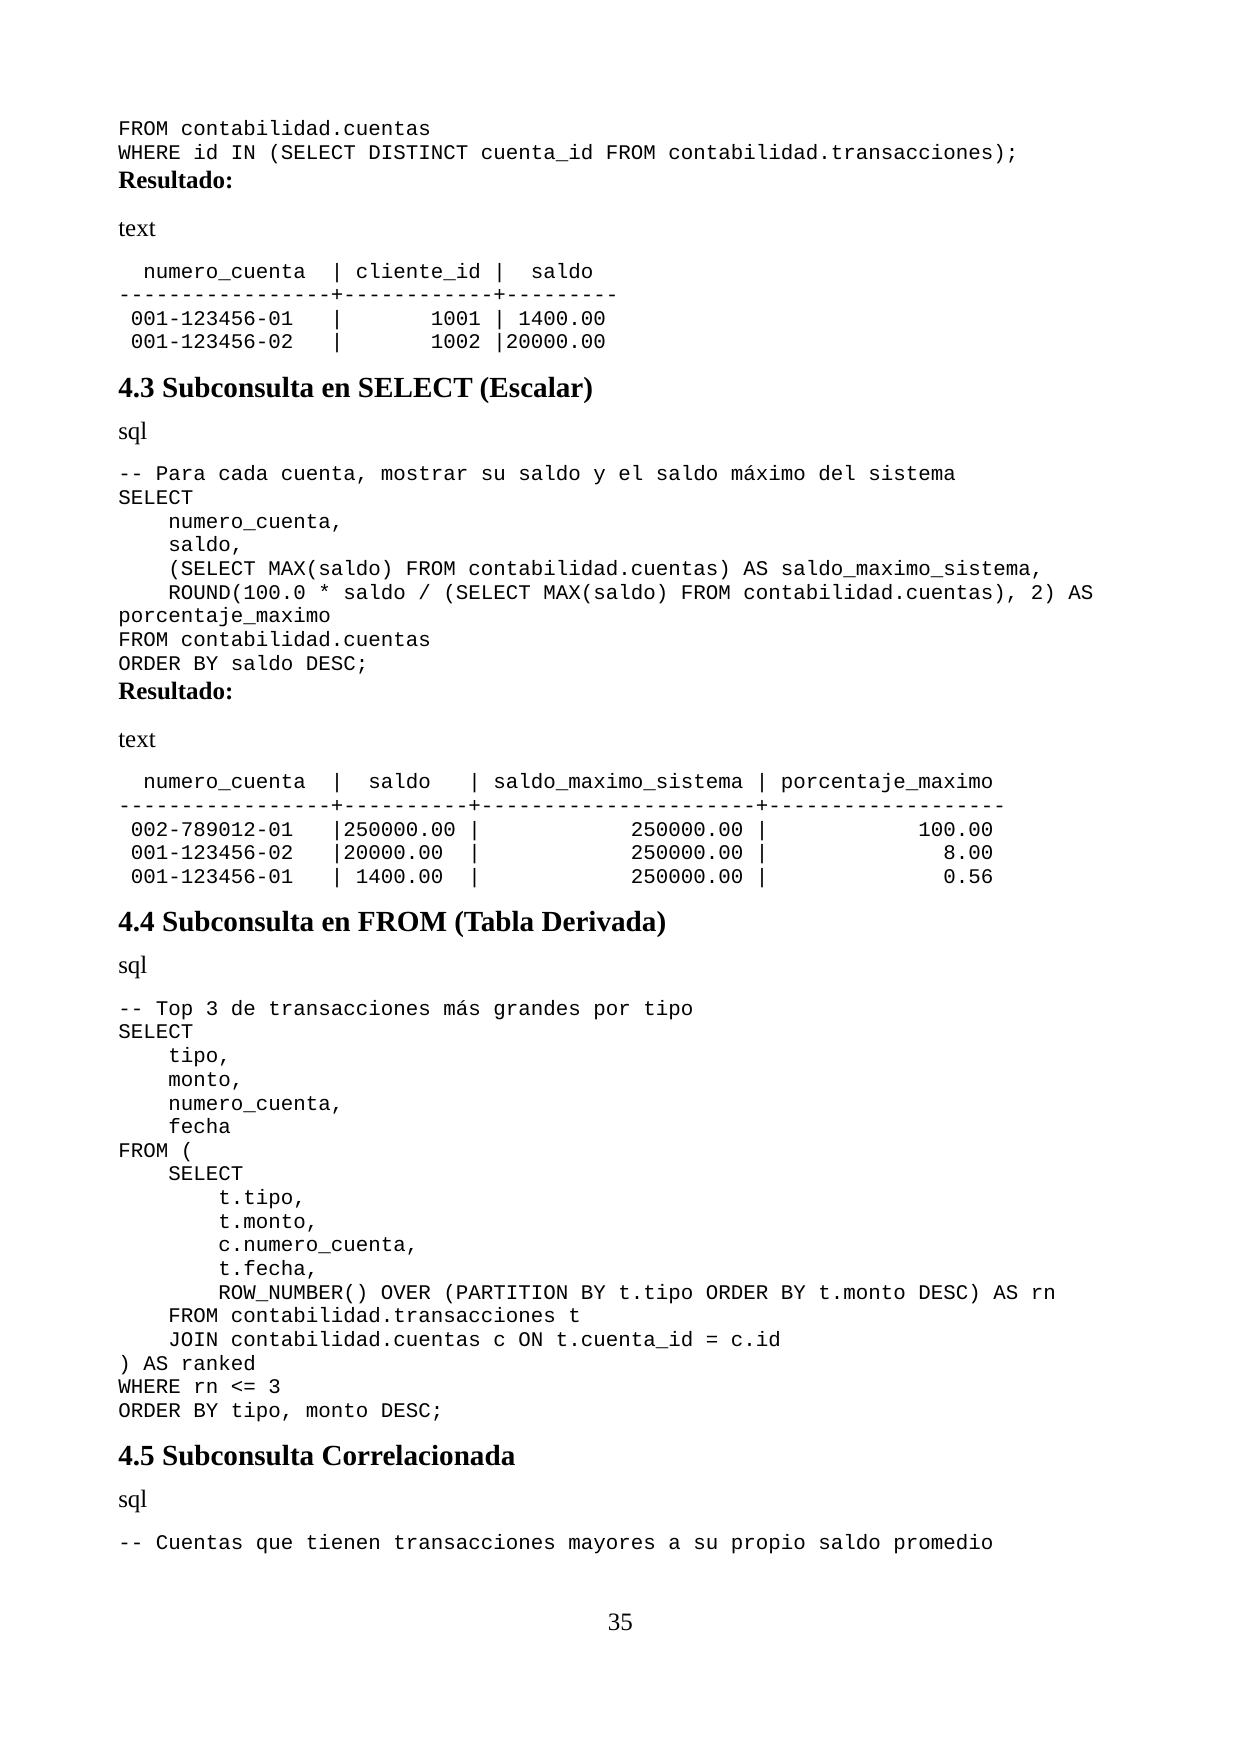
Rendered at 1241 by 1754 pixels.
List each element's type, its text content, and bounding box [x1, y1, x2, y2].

subtitle 4.4 Subconsulta en FROM (Tabla Derivada) [118, 904, 1122, 938]
text sql [118, 950, 1122, 979]
text WHERE rn <= 3 [118, 1376, 1122, 1400]
text 001-123456-02 |20000.00 | 250000.00 | 8.00 [118, 842, 1122, 866]
text SELECT [118, 487, 1122, 511]
text numero_cuenta, [118, 511, 1122, 534]
text text [118, 213, 1122, 242]
text c.numero_cuenta, [118, 1234, 1122, 1258]
text (SELECT MAX(saldo) FROM contabilidad.cuentas) AS saldo_maximo_sistema, [118, 558, 1122, 582]
text -- Cuentas que tienen transacciones mayores a su propio saldo promedio [118, 1532, 1122, 1555]
text ) AS ranked [118, 1353, 1122, 1376]
text -----------------+------------+--------- [118, 284, 1122, 308]
text text [118, 724, 1122, 753]
text numero_cuenta | cliente_id | saldo [118, 261, 1122, 284]
text monto, [118, 1069, 1122, 1092]
text -- Para cada cuenta, mostrar su saldo y el saldo máximo del sistema [118, 463, 1122, 487]
text JOIN contabilidad.cuentas c ON t.cuenta_id = c.id [118, 1329, 1122, 1353]
text FROM contabilidad.transacciones t [118, 1305, 1122, 1329]
text t.monto, [118, 1211, 1122, 1234]
text FROM ( [118, 1140, 1122, 1163]
text fecha [118, 1116, 1122, 1140]
text -----------------+----------+----------------------+------------------- [118, 795, 1122, 819]
text sql [118, 416, 1122, 444]
text ROW_NUMBER() OVER (PARTITION BY t.tipo ORDER BY t.monto DESC) AS rn [118, 1282, 1122, 1305]
subtitle 4.5 Subconsulta Correlacionada [118, 1438, 1122, 1472]
text Resultado: [118, 165, 1122, 194]
text Resultado: [118, 676, 1122, 705]
text SELECT [118, 1022, 1122, 1045]
text tipo, [118, 1045, 1122, 1069]
text ORDER BY saldo DESC; [118, 653, 1122, 676]
text FROM contabilidad.cuentas [118, 118, 1122, 142]
text 001-123456-01 | 1400.00 | 250000.00 | 0.56 [118, 866, 1122, 890]
text WHERE id IN (SELECT DISTINCT cuenta_id FROM contabilidad.transacciones); [118, 142, 1122, 165]
text SELECT [118, 1163, 1122, 1187]
text ROUND(100.0 * saldo / (SELECT MAX(saldo) FROM contabilidad.cuentas), 2) AS porcentaje_maximo [118, 582, 1122, 629]
text t.tipo, [118, 1187, 1122, 1211]
subtitle 4.3 Subconsulta en SELECT (Escalar) [118, 370, 1122, 403]
text 001-123456-01 | 1001 | 1400.00 [118, 308, 1122, 332]
text numero_cuenta, [118, 1092, 1122, 1116]
text numero_cuenta | saldo | saldo_maximo_sistema | porcentaje_maximo [118, 771, 1122, 795]
text 001-123456-02 | 1002 |20000.00 [118, 332, 1122, 355]
text 002-789012-01 |250000.00 | 250000.00 | 100.00 [118, 819, 1122, 842]
text sql [118, 1484, 1122, 1513]
text ORDER BY tipo, monto DESC; [118, 1400, 1122, 1423]
text FROM contabilidad.cuentas [118, 629, 1122, 653]
text saldo, [118, 534, 1122, 558]
text t.fecha, [118, 1258, 1122, 1282]
text -- Top 3 de transacciones más grandes por tipo [118, 998, 1122, 1022]
